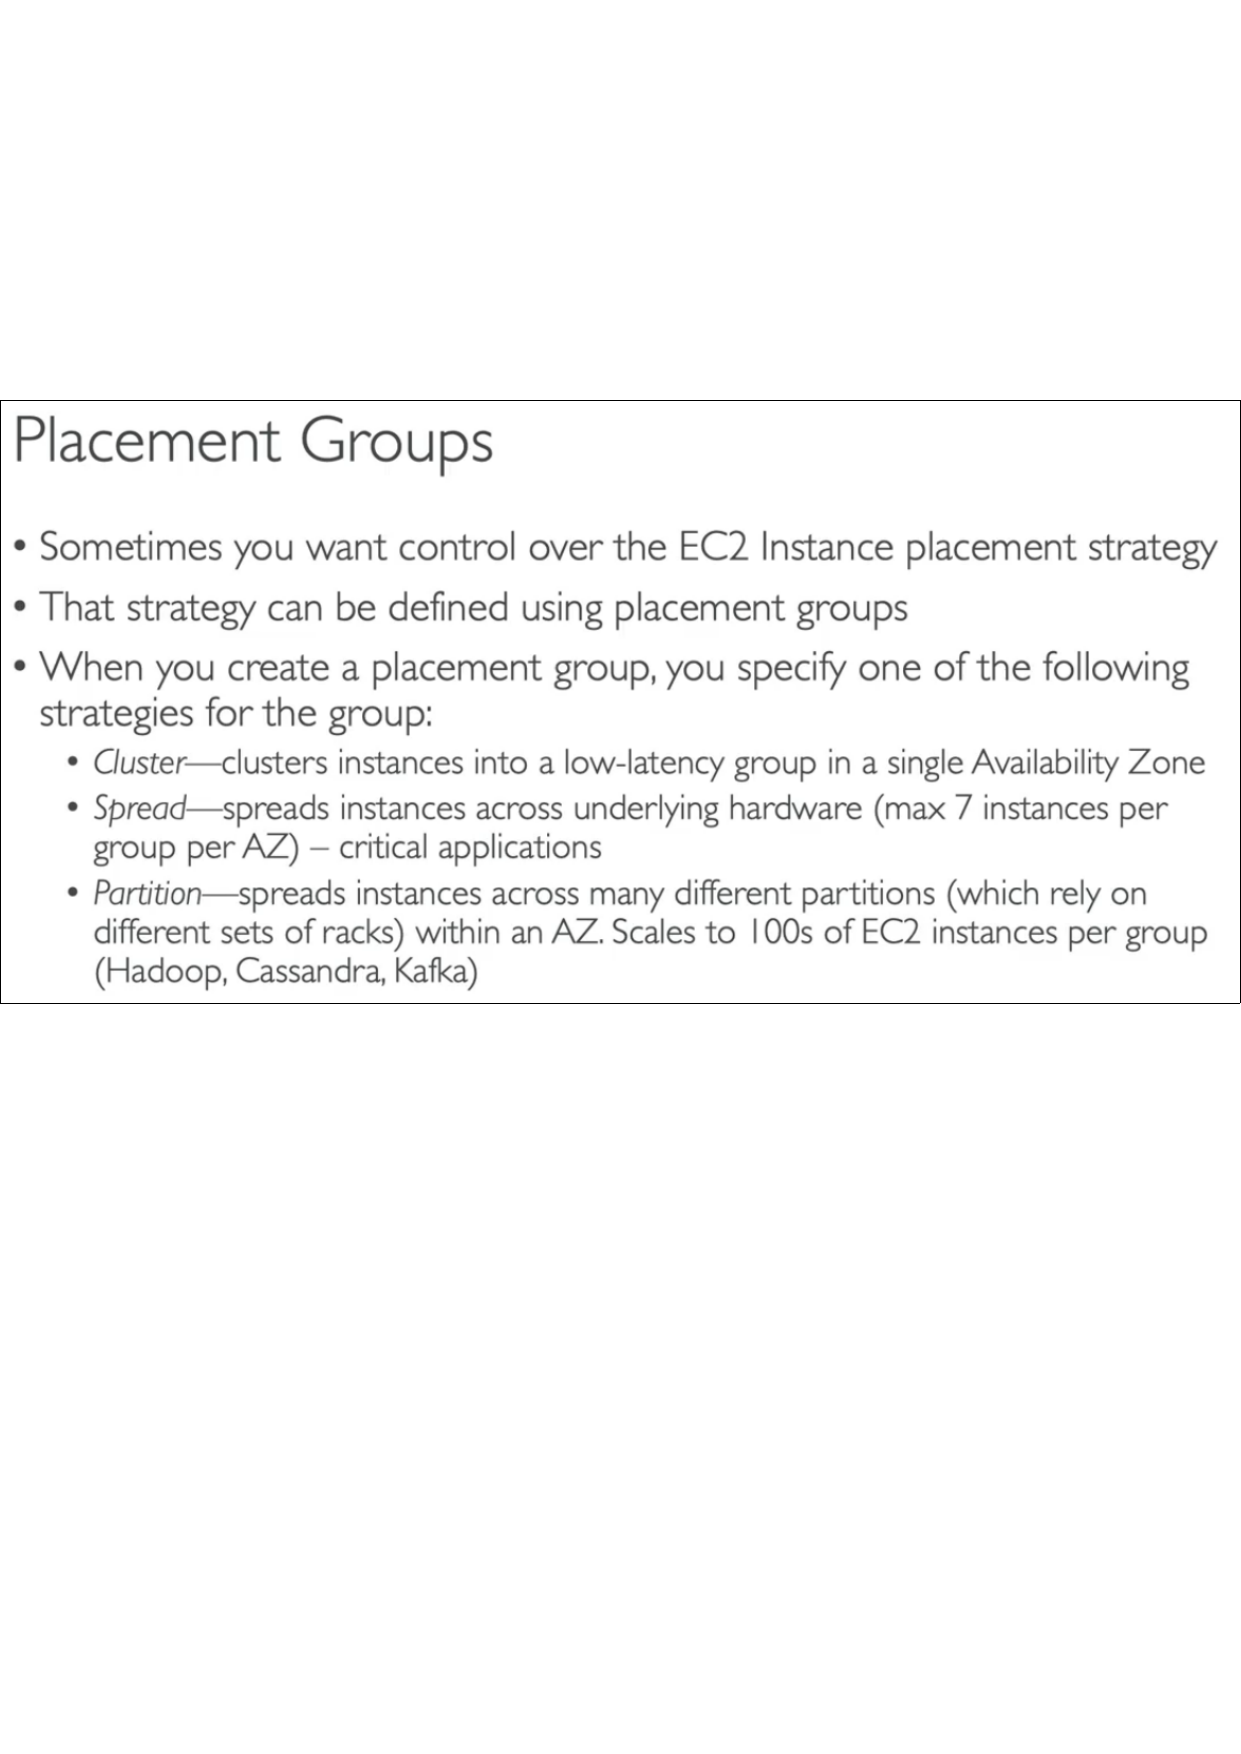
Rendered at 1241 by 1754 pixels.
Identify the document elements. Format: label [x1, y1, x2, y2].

picture [3, 403, 1238, 1000]
